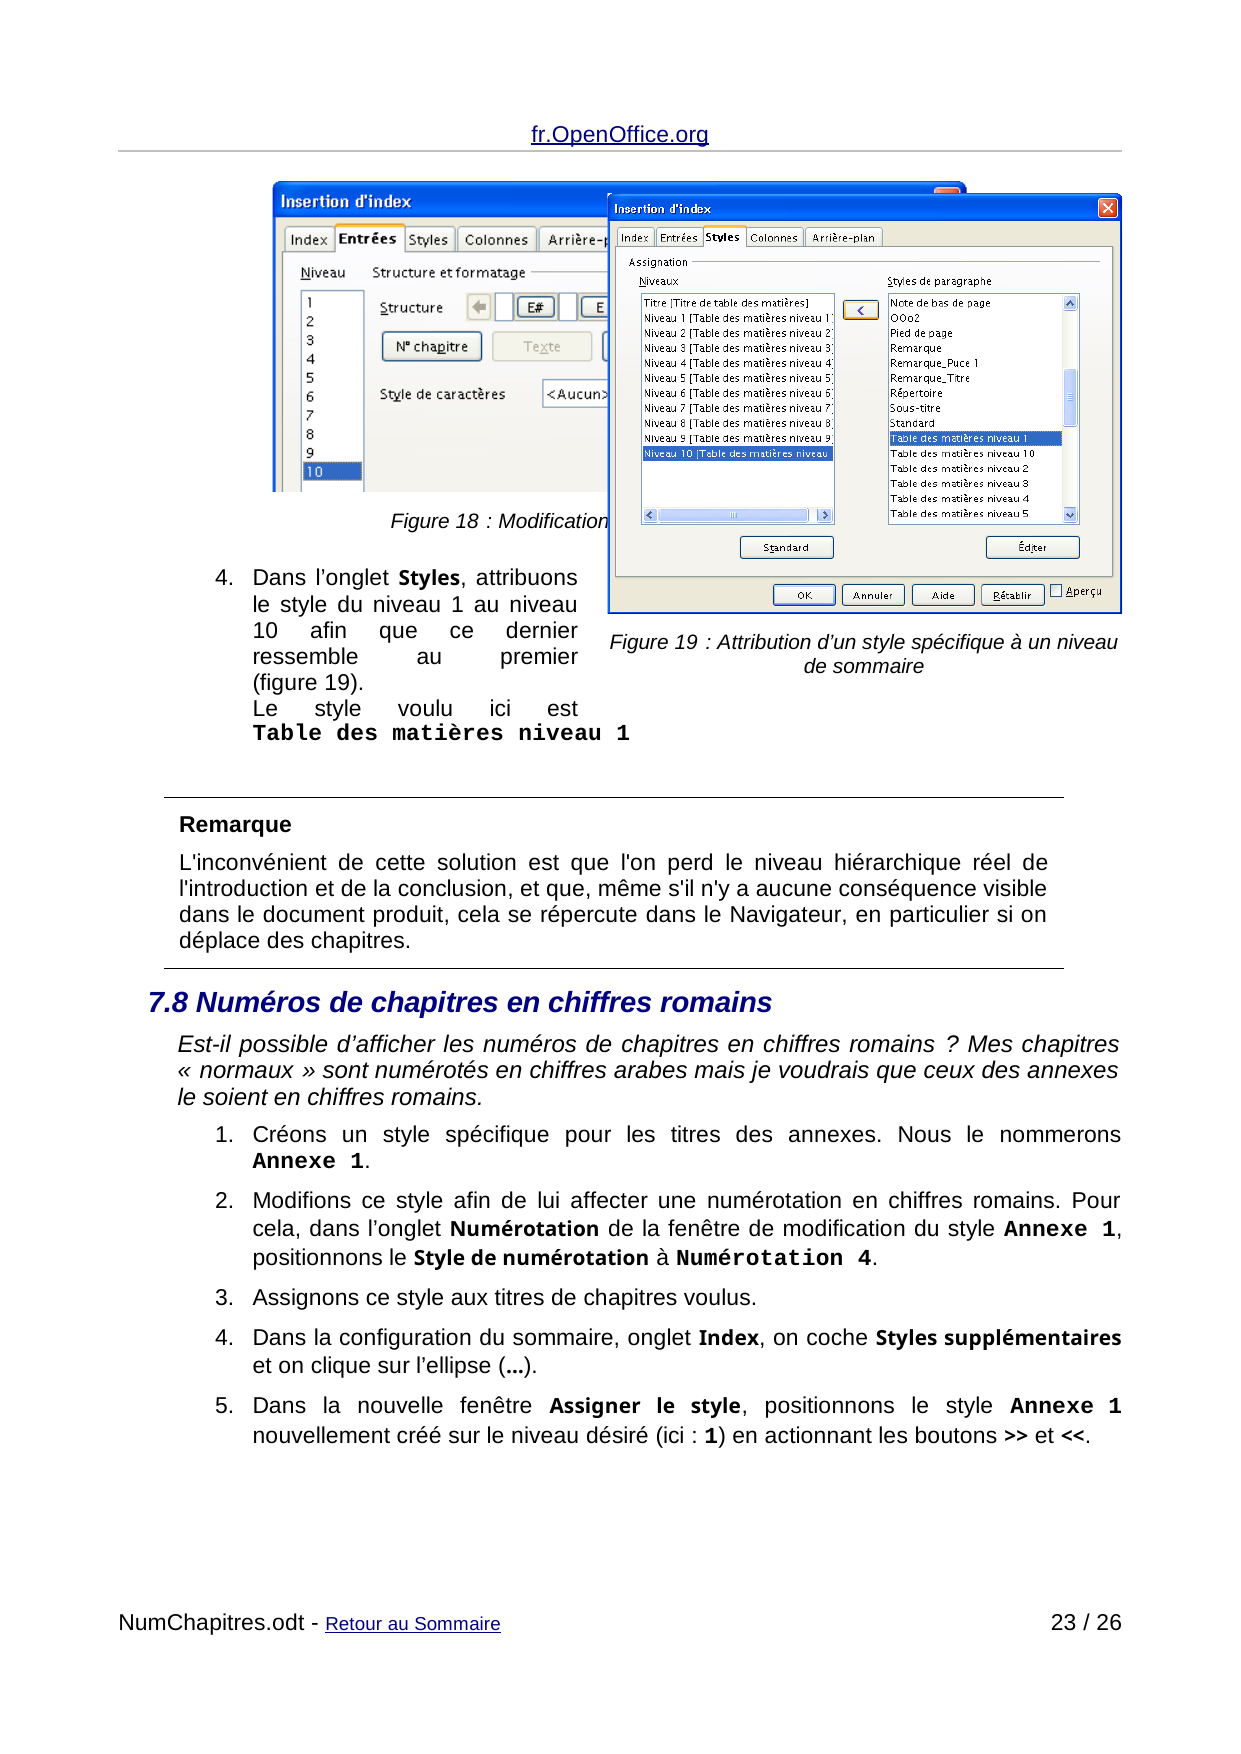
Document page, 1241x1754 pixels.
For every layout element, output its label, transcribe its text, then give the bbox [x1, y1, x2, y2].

text Est-il possible d’afficher les numéros de chapitres en chiffres romains ? Mes chapitres « normaux » sont numérotés en chiffres arabes mais je voudrais que ceux des annexes le soient en chiffres romains. [177, 1031, 1122, 1110]
list Assignons ce style aux titres de chapitres voulus. [215, 1284, 1122, 1311]
list Figure 18 : Modification de la structure de la ligne [273, 492, 607, 533]
list Dans la nouvelle fenêtre Assigner le style, positionnons le style Annexe 1 nouvellement créé sur le niveau désiré (ici : 1) en actionnant les boutons >> et <<. [215, 1391, 1122, 1450]
picture [272, 181, 1123, 614]
list Dans la configuration du sommaire, onglet Index, on coche Styles supplémentaires et on clique sur l’ellipse (…). [215, 1322, 1122, 1379]
list Dans l’onglet Styles, attribuons le style du niveau 1 au niveau 10 afin que ce dernier ressemble au premier (figure 19). Le style voulu ici est Table des matières niveau 1 [215, 182, 1122, 747]
list Créons un style spécifique pour les titres des annexes. Nous le nommerons Annexe 1. [215, 1122, 1122, 1176]
text Remarque [164, 798, 1064, 834]
list Figure 19 : Attribution d’un style spécifique à un niveau de sommaire [607, 614, 1122, 678]
subtitle Numéros de chapitres en chiffres romains [148, 986, 1122, 1019]
text L'inconvénient de cette solution est que l'on perd le niveau hiérarchique réel de l'introduction et de la conclusion, et que, même s'il n'y a aucune conséquence visible dans le document produit, cela se répercute dans le Navigateur, en particulier si on déplace des chapitres. [164, 834, 1064, 968]
list Modifions ce style afin de lui affecter une numérotation en chiffres romains. Pour cela, dans l’onglet Numérotation de la fenêtre de modification du style Annexe 1, positionnons le Style de numérotation à Numérotation 4. [215, 1188, 1122, 1273]
